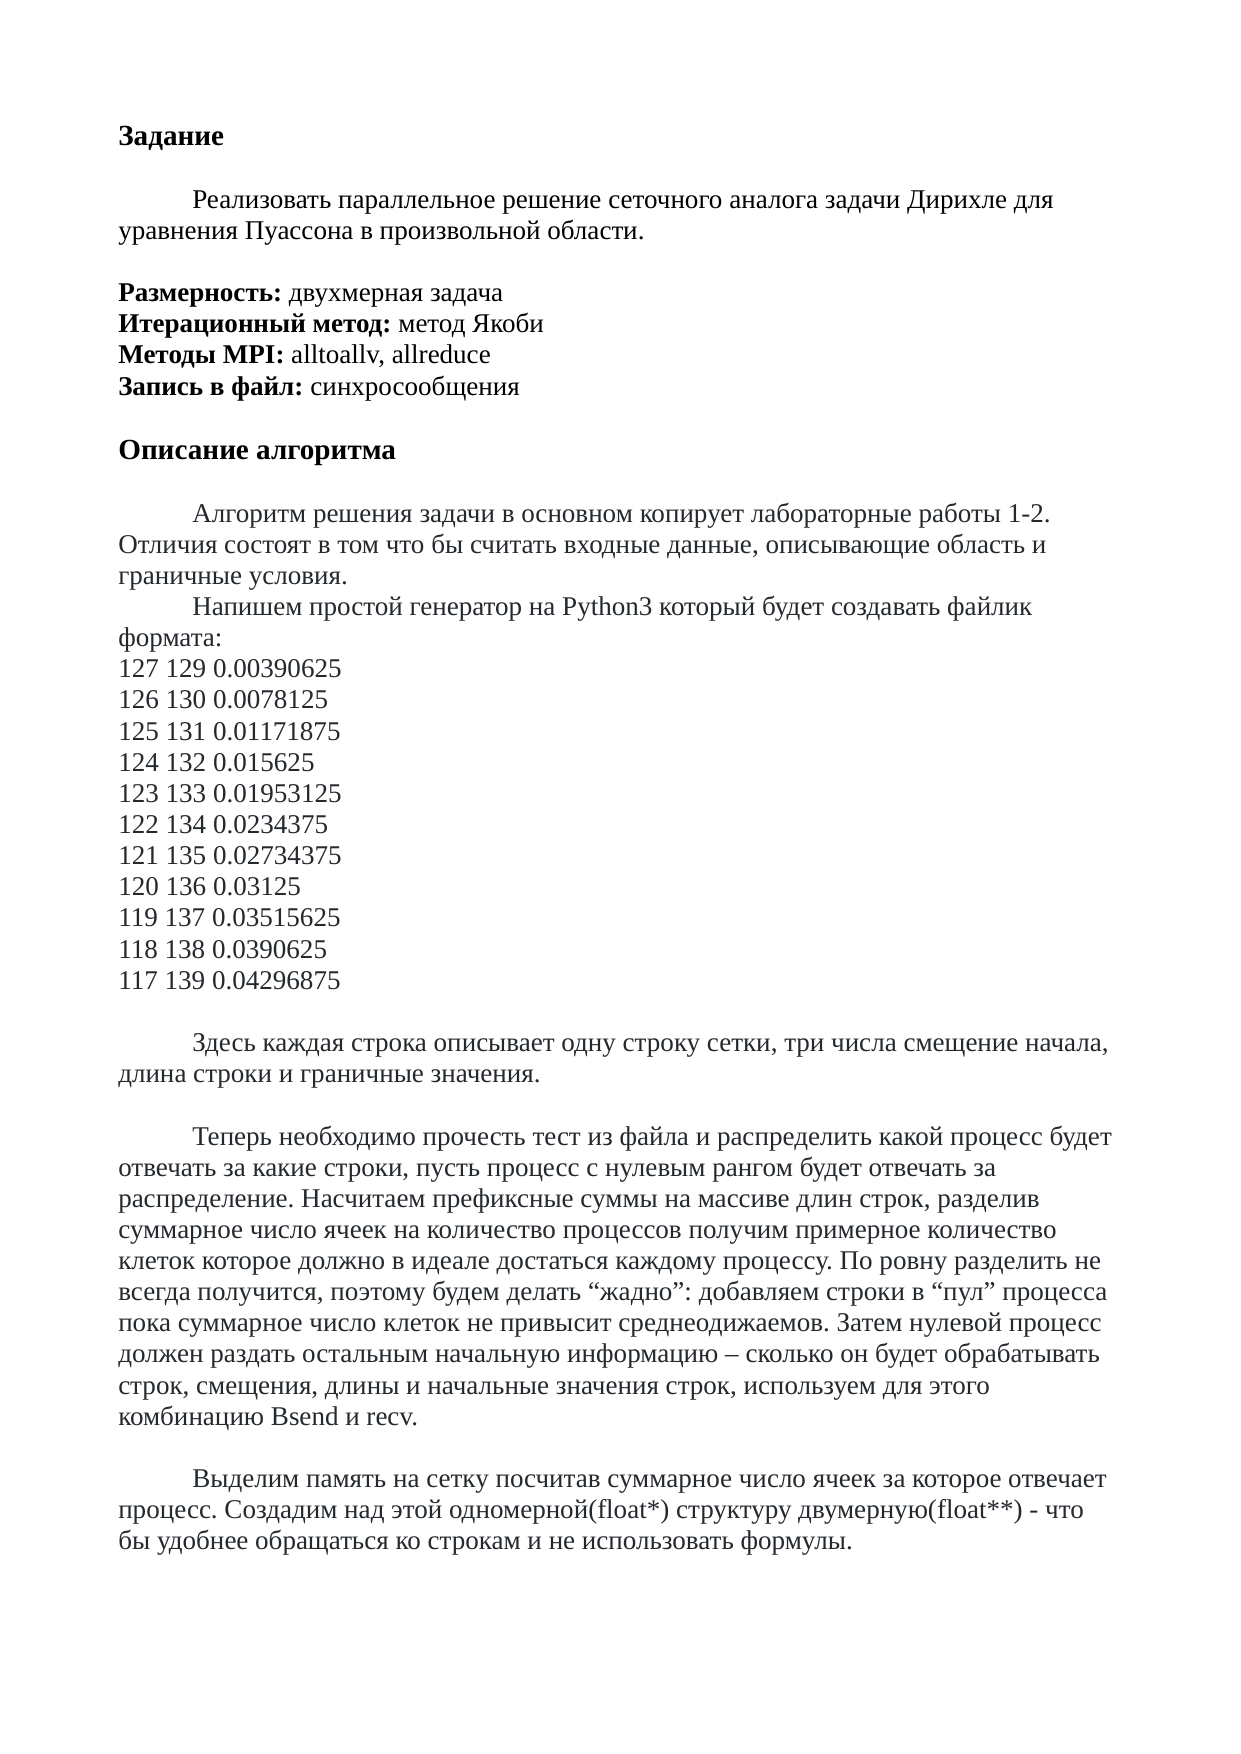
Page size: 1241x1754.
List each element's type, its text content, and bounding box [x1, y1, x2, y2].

text Напишем простой генератор на Python3 который будет создавать файлик формата: 127 129 0.00390625 [118, 590, 1122, 683]
text 125 131 0.01171875 [118, 715, 1122, 746]
text 124 132 0.015625 [118, 746, 1122, 777]
text Запись в файл: синхросообщения [118, 370, 1122, 401]
text 119 137 0.03515625 [118, 902, 1122, 933]
text Задание [118, 118, 1122, 152]
text Выделим память на сетку посчитав суммарное число ячеек за которое отвечает процесс. Создадим над этой одномерной(float*) структуру двумерную(float**) - что бы удобнее обращаться ко строкам и не использовать формулы. [118, 1462, 1122, 1556]
text 120 136 0.03125 [118, 870, 1122, 902]
text 126 130 0.0078125 [118, 683, 1122, 715]
text Методы MPI: alltoallv, allreduce [118, 338, 1122, 370]
text 123 133 0.01953125 [118, 777, 1122, 808]
text 118 138 0.0390625 [118, 933, 1122, 964]
text 117 139 0.04296875 [118, 964, 1122, 995]
text Реализовать параллельное решение сеточного аналога задачи Дирихле для уравнения Пуассона в произвольной области. [118, 183, 1122, 276]
text Размерность: двухмерная задача [118, 276, 1122, 307]
text 122 134 0.0234375 [118, 808, 1122, 839]
text Здесь каждая строка описывает одну строку сетки, три числа смещение начала, длина строки и граничные значения. [118, 1026, 1122, 1088]
text Описание алгоритма [118, 432, 1122, 466]
text Алгоритм решения задачи в основном копирует лабораторные работы 1-2. Отличия состоят в том что бы считать входные данные, описывающие область и граничные условия. [118, 497, 1122, 590]
text 121 135 0.02734375 [118, 839, 1122, 870]
text Теперь необходимо прочесть тест из файла и распределить какой процесс будет отвечать за какие строки, пусть процесс с нулевым рангом будет отвечать за распределение. Насчитаем префиксные суммы на массиве длин строк, разделив суммарное число ячеек на количество процессов получим примерное количество клеток которое должно в идеале достаться каждому процессу. По ровну разделить не всегда получится, поэтому будем делать “жадно”: добавляем строки в “пул” процесса пока суммарное число клеток не привысит среднеодижаемов. Затем нулевой процесс должен раздать остальным начальную информацию – сколько он будет обрабатывать строк, смещения, длины и начальные значения строк, используем для этого комбинацию Bsend и recv. [118, 1119, 1122, 1431]
text Итерационный метод: метод Якоби [118, 307, 1122, 338]
